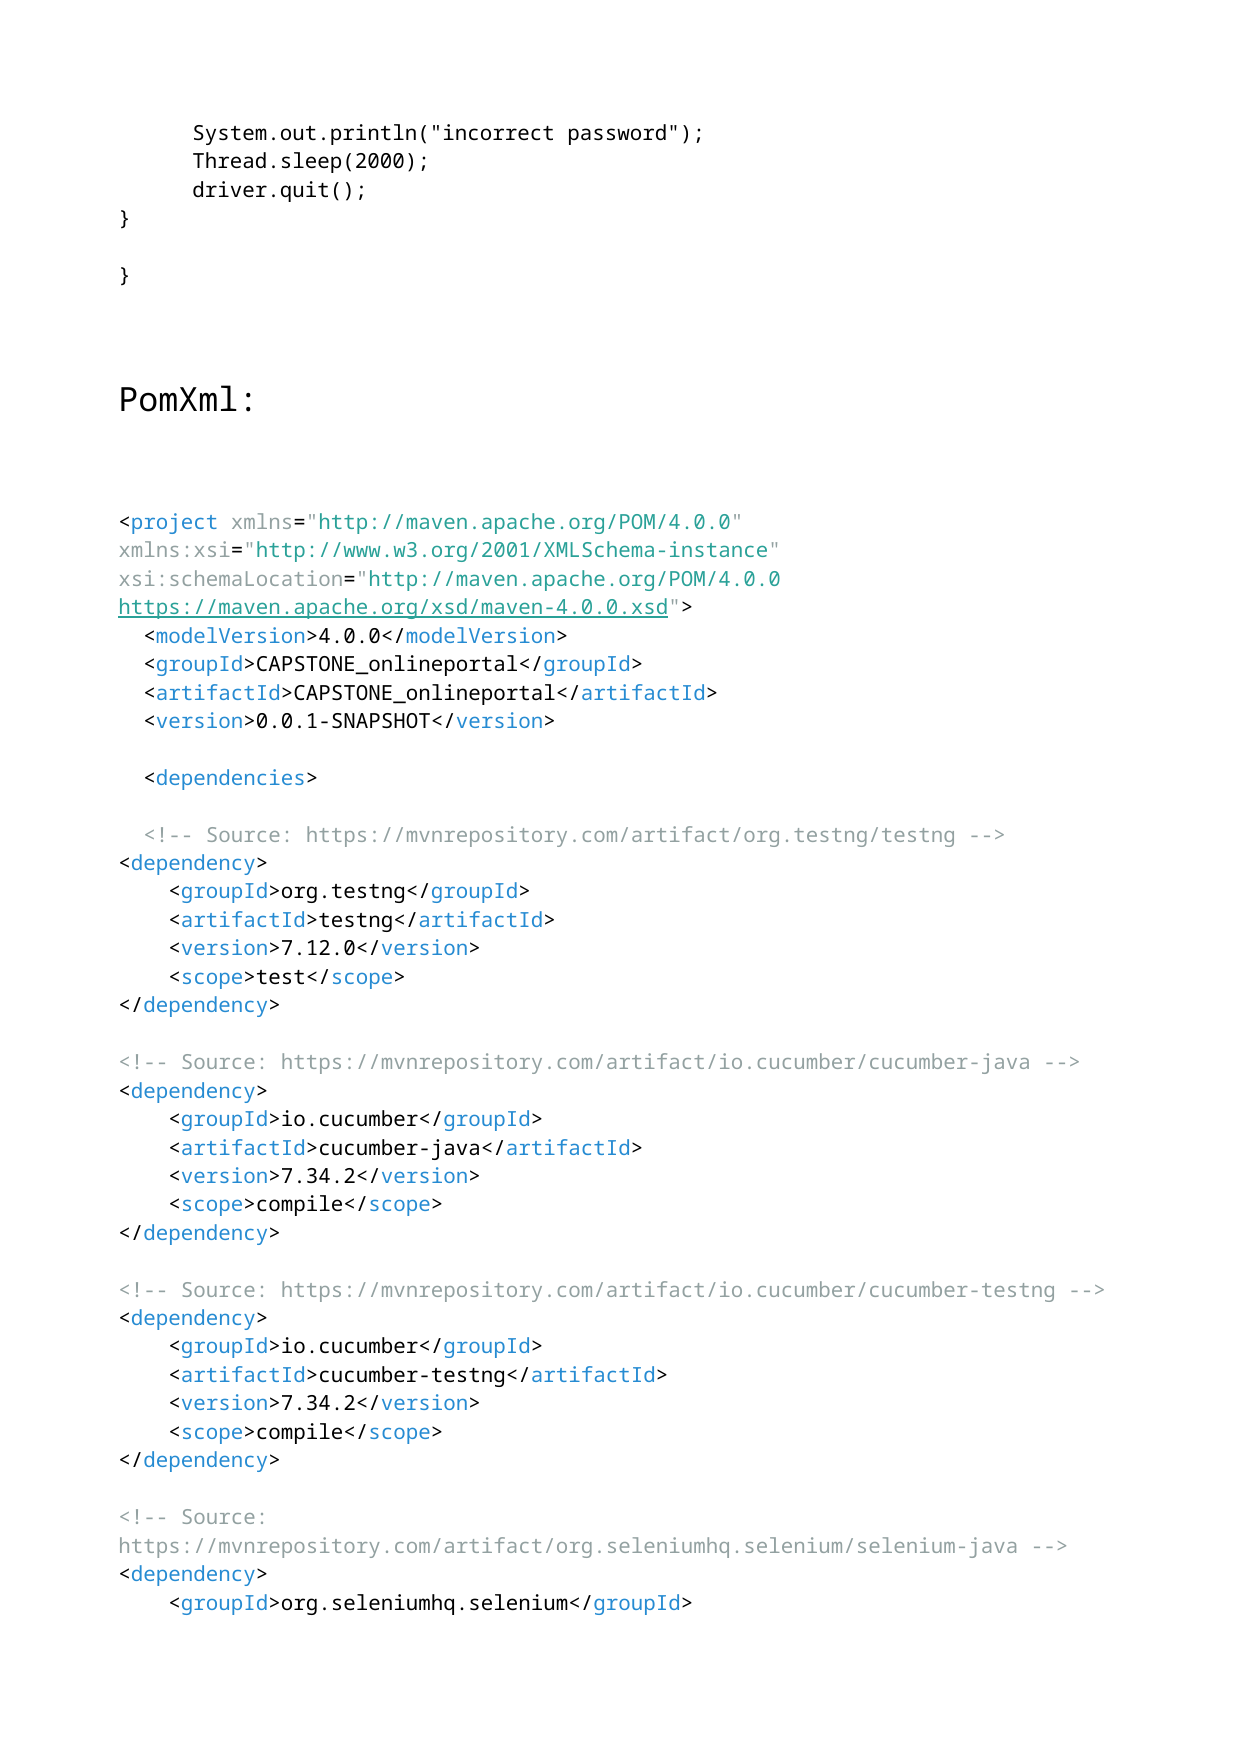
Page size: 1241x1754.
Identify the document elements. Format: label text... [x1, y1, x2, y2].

text <scope>compile</scope> [118, 1189, 1122, 1218]
text <groupId>io.cucumber</groupId> [118, 1332, 1122, 1360]
text <dependency> [118, 1559, 1122, 1588]
text <artifactId>cucumber-java</artifactId> [118, 1133, 1122, 1161]
text <modelVersion>4.0.0</modelVersion> [118, 621, 1122, 649]
text Thread.sleep(2000); [118, 147, 1122, 175]
text <groupId>org.seleniumhq.selenium</groupId> [118, 1588, 1122, 1616]
text <version>7.12.0</version> [118, 933, 1122, 962]
text <scope>test</scope> [118, 962, 1122, 990]
text <!-- Source: https://mvnrepository.com/artifact/io.cucumber/cucumber-java --> [118, 1047, 1122, 1076]
text <version>7.34.2</version> [118, 1388, 1122, 1417]
text <!-- Source: https://mvnrepository.com/artifact/org.testng/testng --> [118, 820, 1122, 848]
text driver.quit(); [118, 175, 1122, 203]
text <dependency> [118, 1076, 1122, 1104]
text <artifactId>cucumber-testng</artifactId> [118, 1360, 1122, 1388]
text } [118, 203, 1122, 232]
text </dependency> [118, 1445, 1122, 1474]
text System.out.println("incorrect password"); [118, 118, 1122, 147]
text </dependency> [118, 1218, 1122, 1246]
text <dependencies> [118, 763, 1122, 791]
text <artifactId>testng</artifactId> [118, 905, 1122, 933]
text <groupId>io.cucumber</groupId> [118, 1104, 1122, 1133]
text <version>0.0.1-SNAPSHOT</version> [118, 706, 1122, 734]
text <groupId>CAPSTONE_onlineportal</groupId> [118, 649, 1122, 678]
text PomXml: [118, 375, 1122, 421]
text <scope>compile</scope> [118, 1417, 1122, 1445]
text </dependency> [118, 990, 1122, 1019]
text <project xmlns="http://maven.apache.org/POM/4.0.0" xmlns:xsi="http://www.w3.org/2001/XMLSchema-instance" xsi:schemaLocation="http://maven.apache.org/POM/4.0.0 https://maven.apache.org/xsd/maven-4.0.0.xsd"> [118, 507, 1122, 621]
text <!-- Source: https://mvnrepository.com/artifact/org.seleniumhq.selenium/selenium-java --> [118, 1502, 1122, 1559]
text <dependency> [118, 848, 1122, 877]
text <!-- Source: https://mvnrepository.com/artifact/io.cucumber/cucumber-testng --> [118, 1275, 1122, 1303]
text <dependency> [118, 1303, 1122, 1332]
text <groupId>org.testng</groupId> [118, 877, 1122, 905]
text } [118, 261, 1122, 289]
text <version>7.34.2</version> [118, 1161, 1122, 1189]
text <artifactId>CAPSTONE_onlineportal</artifactId> [118, 678, 1122, 706]
